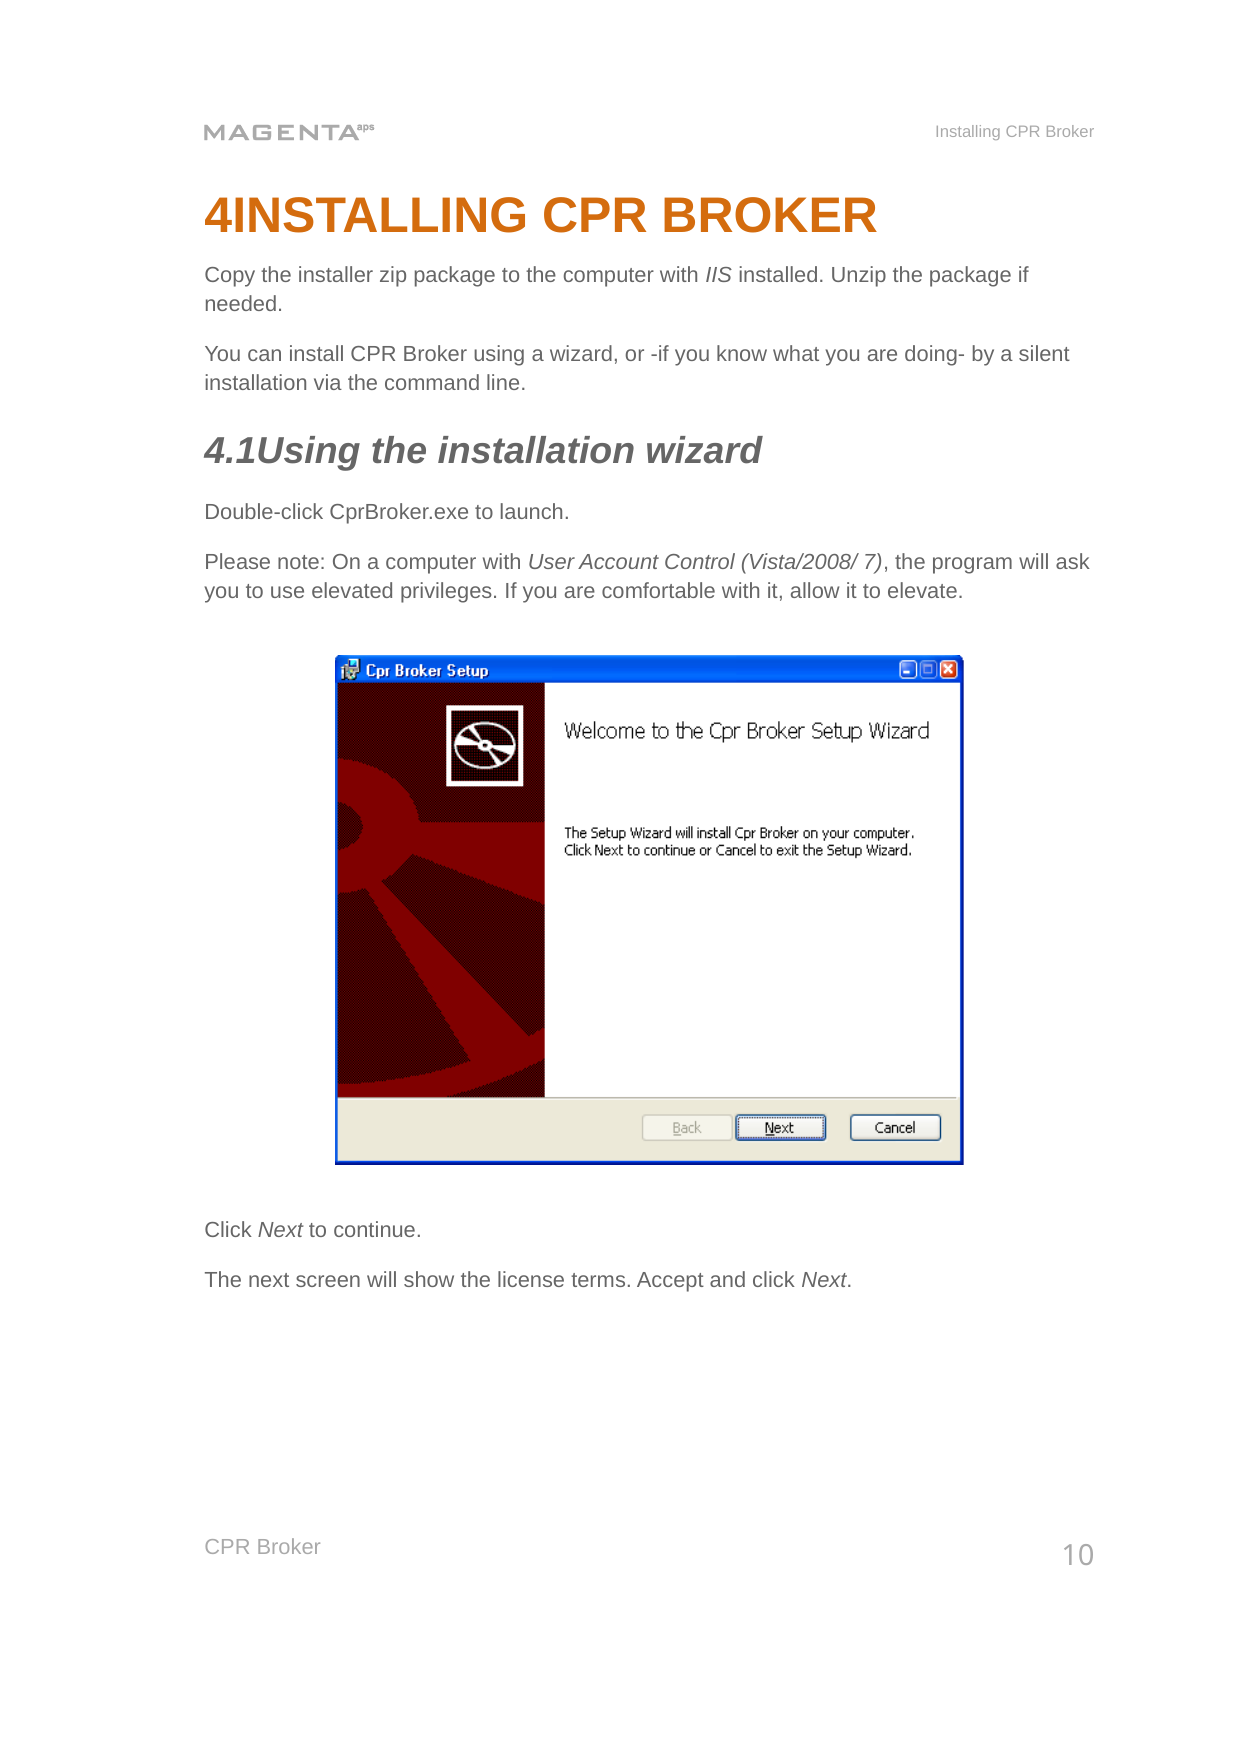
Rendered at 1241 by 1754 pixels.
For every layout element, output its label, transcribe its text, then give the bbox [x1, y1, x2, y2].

picture [335, 655, 964, 1165]
text Copy the installer zip package to the computer with IIS installed. Unzip the package if needed. [204, 259, 1094, 317]
subtitle Installing CPR Broker [204, 186, 1094, 244]
text Please note: On a computer with User Account Control (Vista/2008/ 7), the program will ask you to use elevated privileges. If you are comfortable with it, allow it to elevate. [204, 546, 1094, 605]
text The next screen will show the license terms. Accept and click Next. [204, 1264, 1094, 1294]
subtitle Using the installation wizard [204, 417, 1094, 476]
text You can install CPR Broker using a wizard, or -if you know what you are doing- by a silent installation via the command line. [204, 338, 1094, 396]
text Double-click CprBroker.exe to launch. [204, 496, 1094, 526]
text Click Next to continue. [204, 1214, 1094, 1244]
